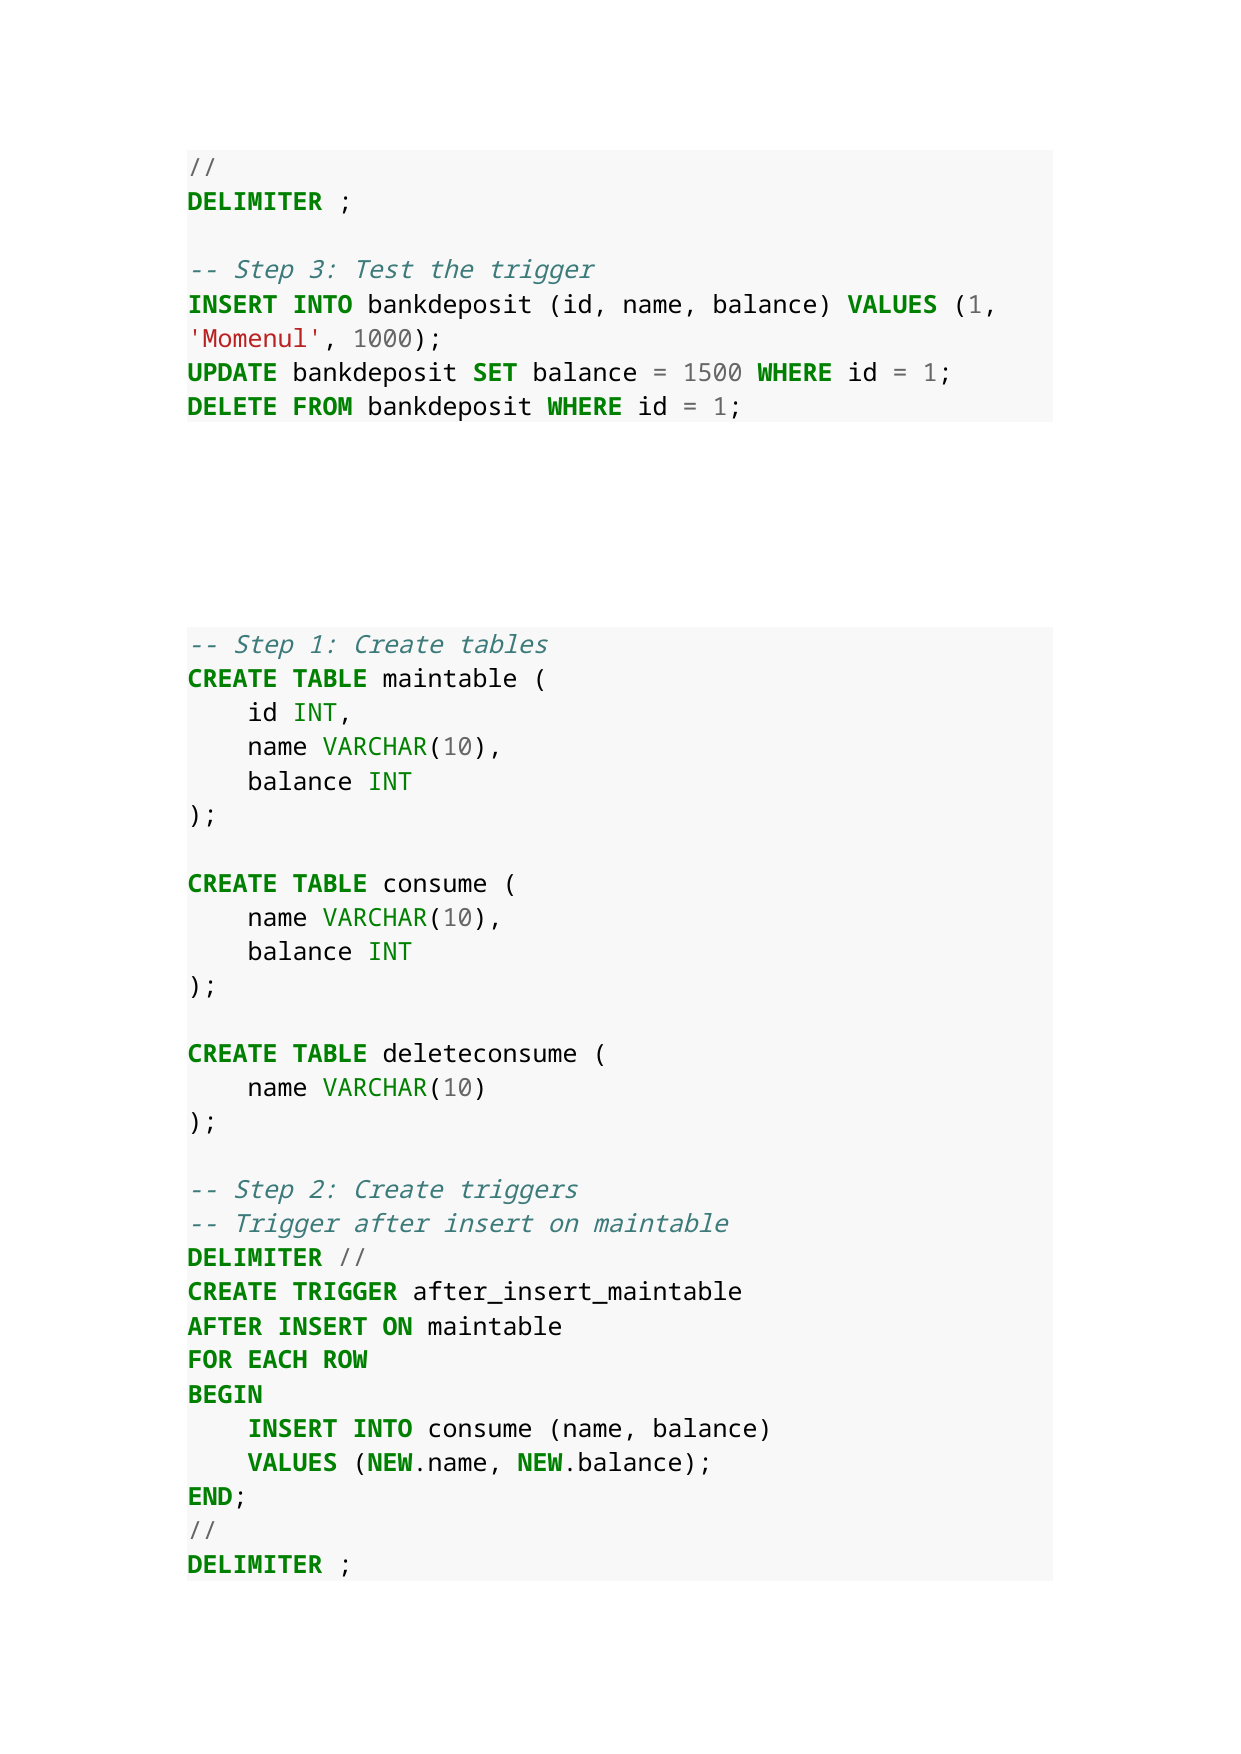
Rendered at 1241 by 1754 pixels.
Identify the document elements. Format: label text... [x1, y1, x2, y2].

text -- Step 1: Create tables CREATE TABLE maintable ( id INT, name VARCHAR(10), balance INT ); CREATE TABLE consume ( name VARCHAR(10), balance INT ); CREATE TABLE deleteconsume ( name VARCHAR(10) ); -- Step 2: Create triggers -- Trigger after insert on maintable DELIMITER // CREATE TRIGGER after_insert_maintable AFTER INSERT ON maintable FOR EACH ROW BEGIN INSERT INTO consume (name, balance) VALUES (NEW.name, NEW.balance); END; // DELIMITER ; [187, 627, 1053, 1581]
text // DELIMITER ; -- Step 3: Test the trigger INSERT INTO bankdeposit (id, name, balance) VALUES (1, 'Momenul', 1000); UPDATE bankdeposit SET balance = 1500 WHERE id = 1; DELETE FROM bankdeposit WHERE id = 1; [187, 150, 1053, 422]
